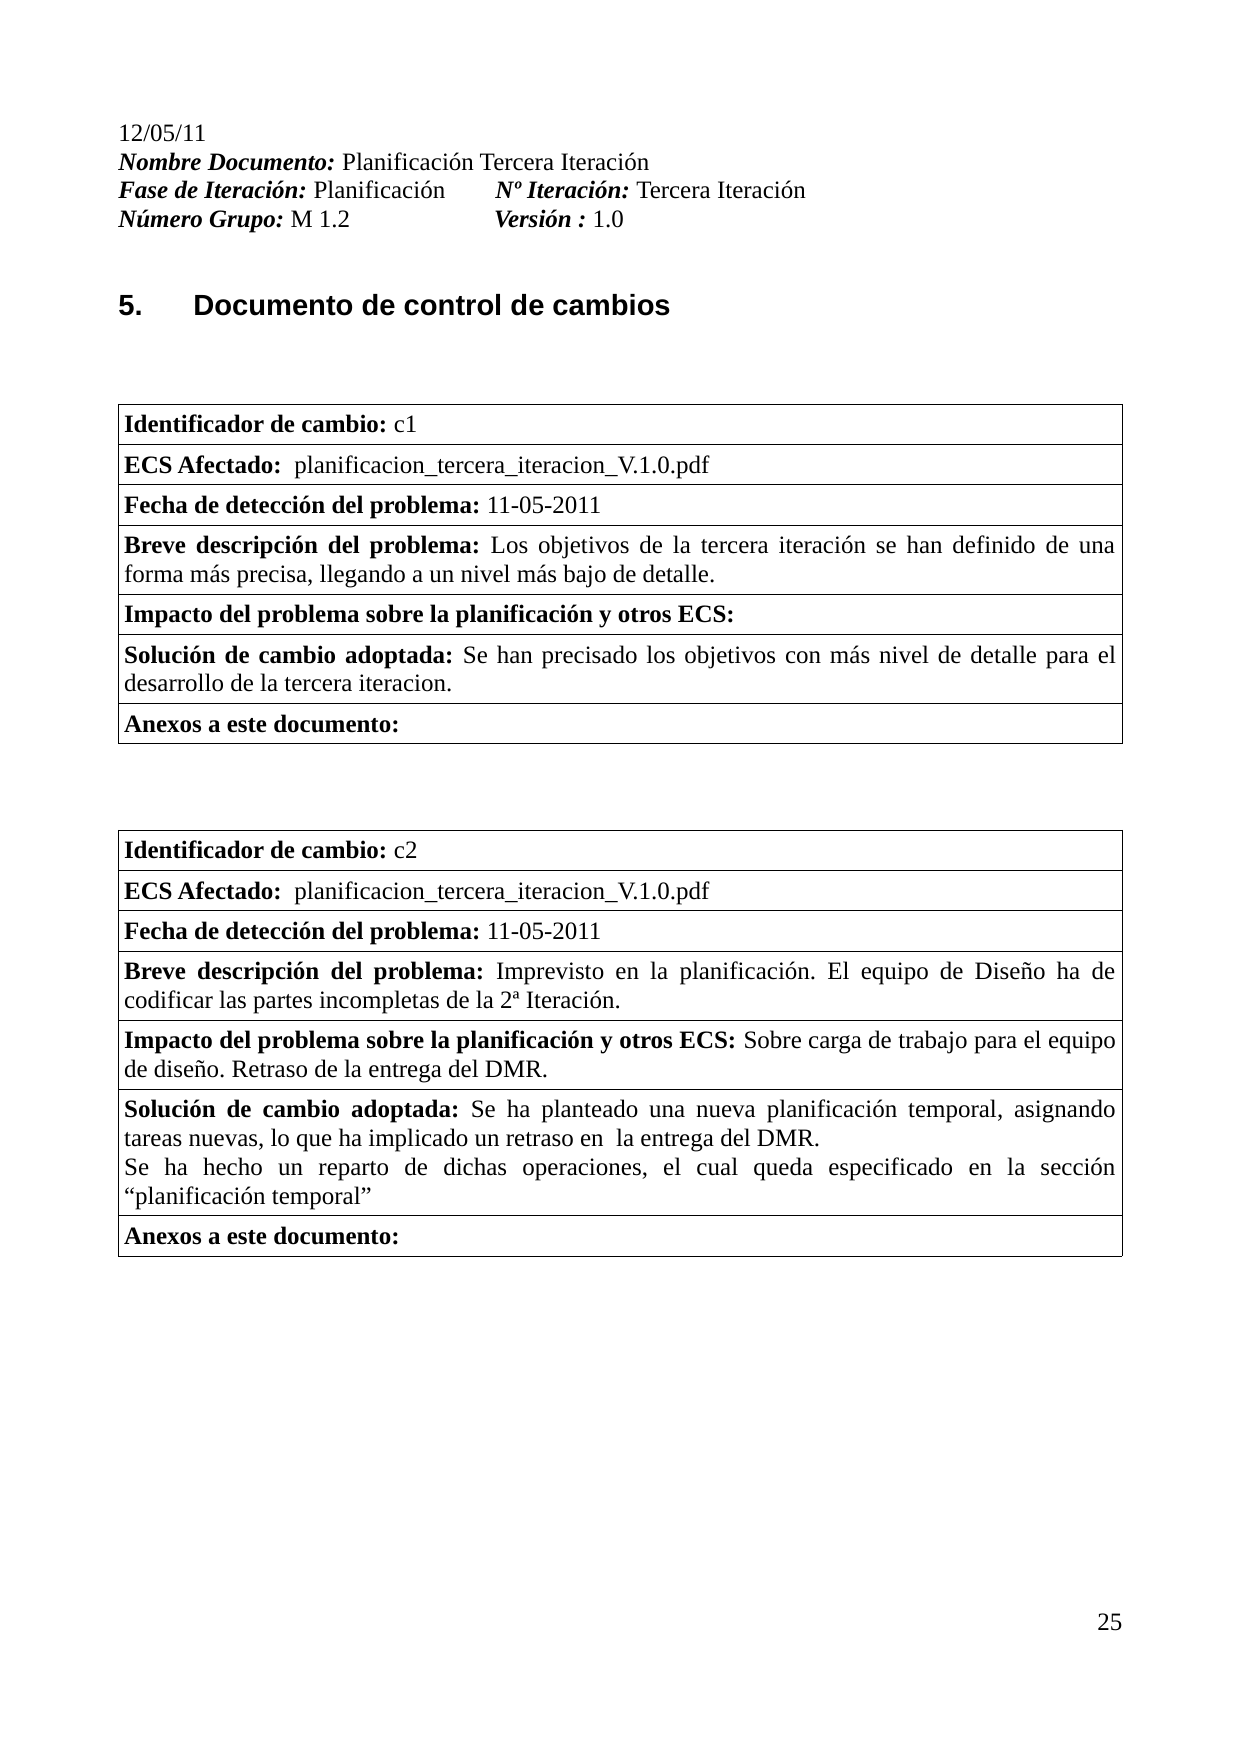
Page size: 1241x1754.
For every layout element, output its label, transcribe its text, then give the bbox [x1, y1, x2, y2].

table_cell Breve descripción del problema: Imprevisto en la planificación. El equipo de Diseño ha de codificar las partes incompletas de la 2ª Iteración. [119, 952, 1122, 1020]
table_cell ECS Afectado: planificacion_tercera_iteracion_V.1.0.pdf [119, 871, 1122, 910]
table_cell Breve descripción del problema: Los objetivos de la tercera iteración se han definido de una forma más precisa, llegando a un nivel más bajo de detalle. [119, 526, 1122, 594]
table_cell Anexos a este documento: [119, 704, 1122, 743]
table_cell Impacto del problema sobre la planificación y otros ECS: [119, 595, 1122, 634]
table_cell Impacto del problema sobre la planificación y otros ECS: Sobre carga de trabajo para el equipo de diseño. Retraso de la entrega del DMR. [119, 1021, 1122, 1089]
table_header Identificador de cambio: c2 [119, 831, 1122, 870]
table_cell Solución de cambio adoptada: Se han precisado los objetivos con más nivel de detalle para el desarrollo de la tercera iteracion. [119, 635, 1122, 703]
table_header Identificador de cambio: c1 [119, 405, 1122, 444]
table_cell ECS Afectado: planificacion_tercera_iteracion_V.1.0.pdf [119, 445, 1122, 484]
table_cell Anexos a este documento: [119, 1216, 1122, 1256]
table_cell Fecha de detección del problema: 11-05-2011 [119, 485, 1122, 524]
table_cell Fecha de detección del problema: 11-05-2011 [119, 911, 1122, 951]
subtitle Documento de control de cambios [118, 288, 1122, 321]
table_cell Solución de cambio adoptada: Se ha planteado una nueva planificación temporal, asignando tareas nuevas, lo que ha implicado un retraso en la entrega del DMR. Se ha hecho un reparto de dichas operaciones, el cual queda especificado en la sección “planificación temporal” [119, 1090, 1122, 1215]
